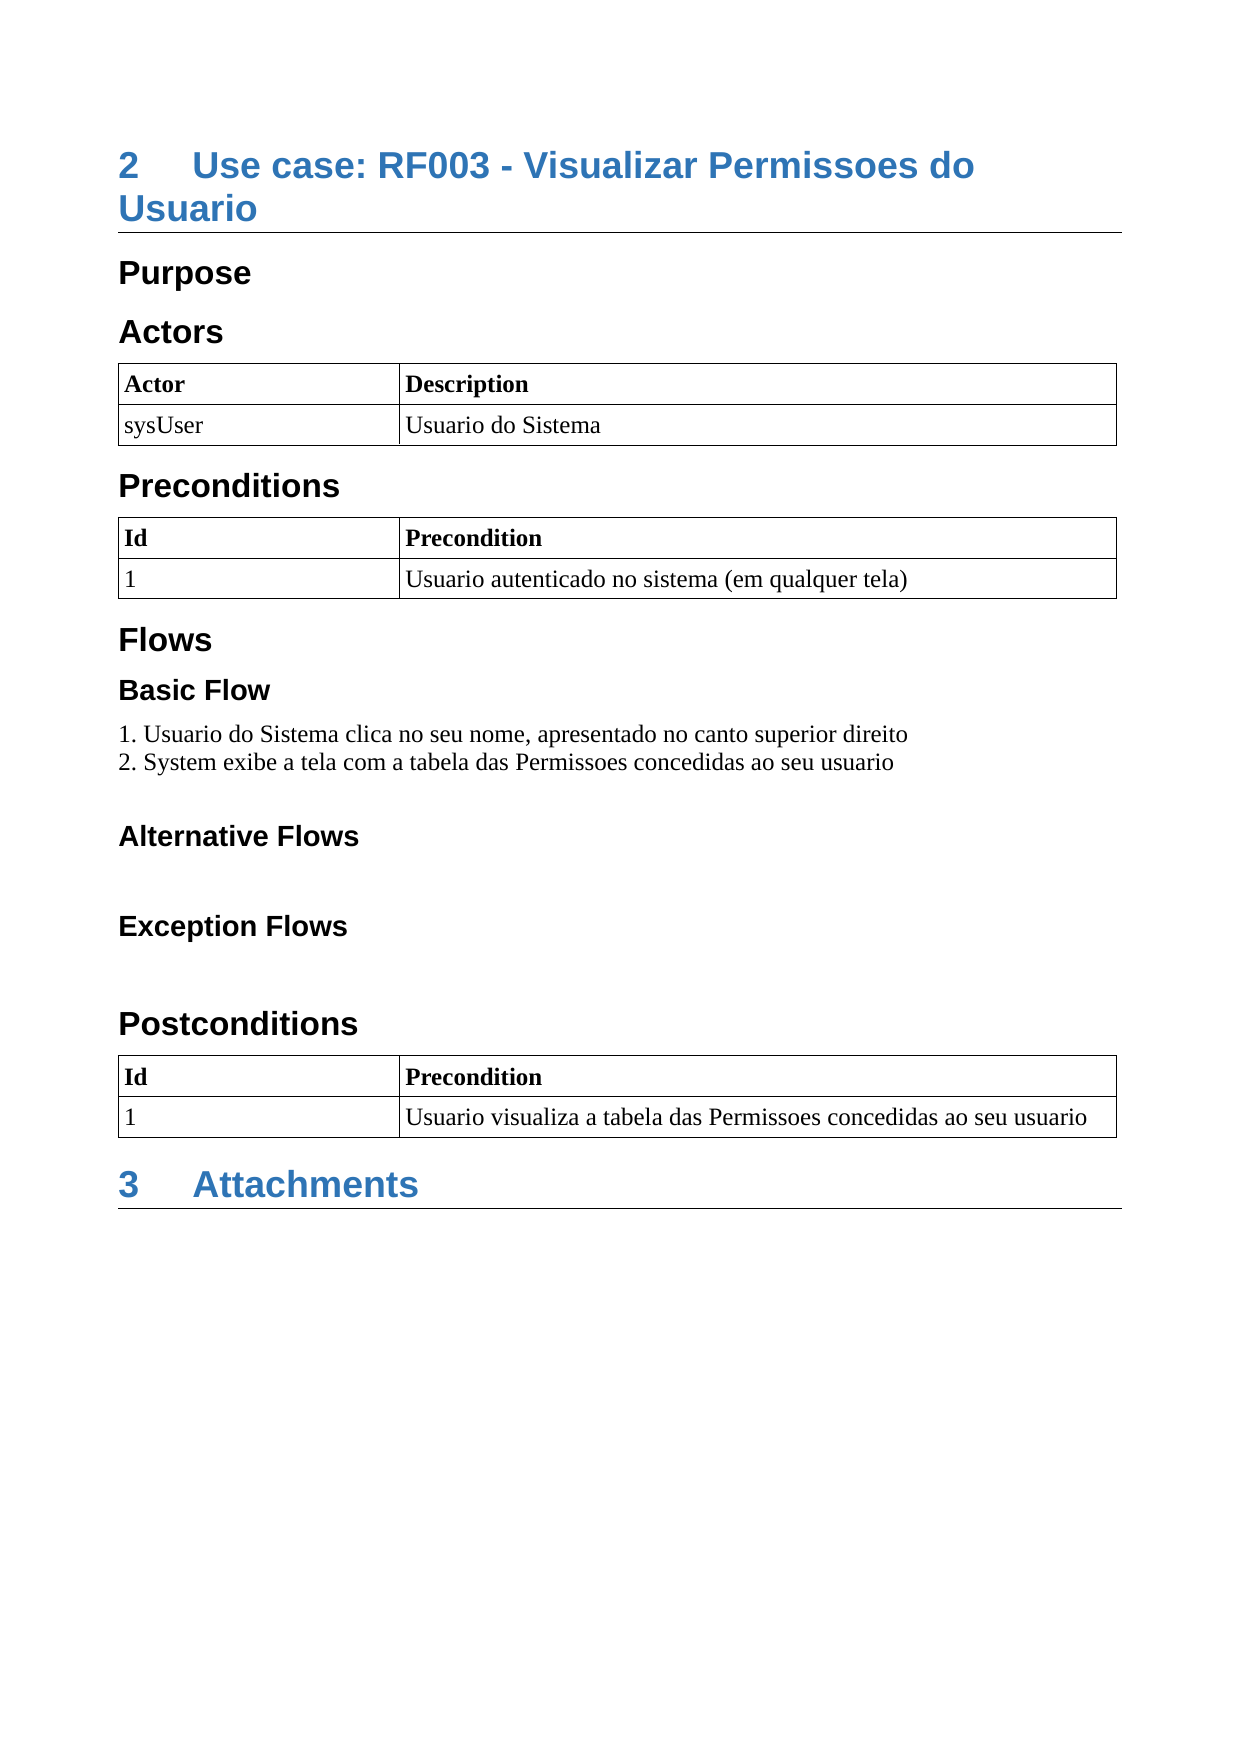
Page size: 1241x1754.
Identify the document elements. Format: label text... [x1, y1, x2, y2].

subtitle Use case: RF003 - Visualizar Permissoes do Usuario [118, 143, 1122, 232]
subtitle Exception Flows [118, 909, 1122, 942]
subtitle Purpose [118, 253, 1122, 291]
table_cell Usuario visualiza a tabela das Permissoes concedidas ao seu usuario [400, 1097, 1116, 1137]
subtitle Actors [118, 312, 1122, 351]
table_cell sysUser [119, 405, 399, 444]
text 1. Usuario do Sistema clica no seu nome, apresentado no canto superior direito [118, 719, 1122, 747]
table_cell 1 [119, 559, 399, 598]
table_header Precondition [400, 1056, 1116, 1096]
table_header Precondition [400, 518, 1116, 557]
table_header Id [119, 1056, 399, 1096]
table_cell Usuario autenticado no sistema (em qualquer tela) [400, 559, 1116, 598]
table_header Actor [119, 364, 399, 404]
subtitle Preconditions [118, 466, 1122, 504]
subtitle Alternative Flows [118, 819, 1122, 853]
subtitle Flows [118, 619, 1122, 658]
table_cell Usuario do Sistema [400, 405, 1116, 444]
subtitle Postconditions [118, 1004, 1122, 1043]
subtitle Basic Flow [118, 673, 1122, 706]
table_cell 1 [119, 1097, 399, 1137]
table_header Description [400, 364, 1116, 404]
text 2. System exibe a tela com a tabela das Permissoes concedidas ao seu usuario [118, 747, 1122, 776]
subtitle Attachments [118, 1162, 1122, 1208]
table_header Id [119, 518, 399, 557]
